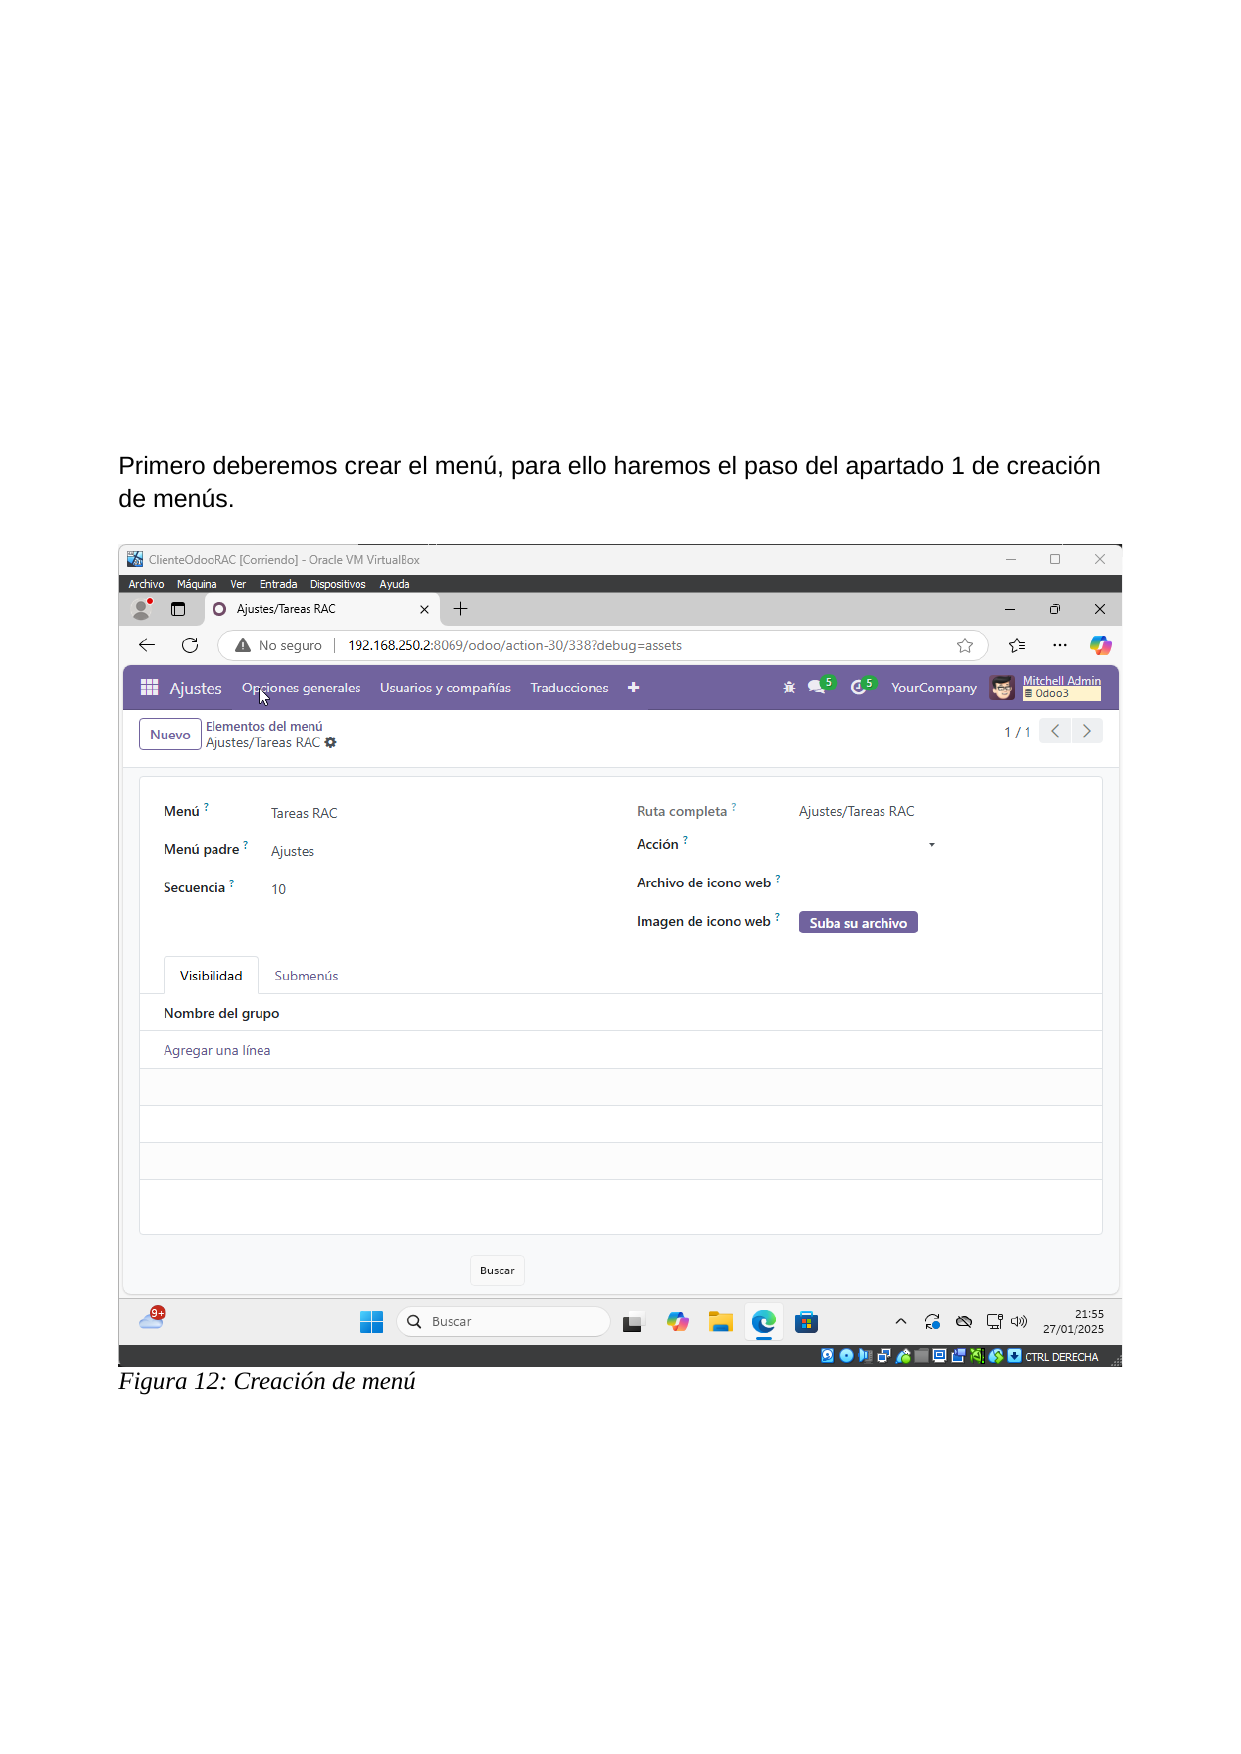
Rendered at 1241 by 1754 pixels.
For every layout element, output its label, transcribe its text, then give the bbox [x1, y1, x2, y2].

text Primero deberemos crear el menú, para ello haremos el paso del apartado 1 de creación de menús. [118, 451, 1122, 513]
text Figura 12: Creación de menú [118, 1367, 1122, 1395]
picture [118, 544, 1123, 1367]
